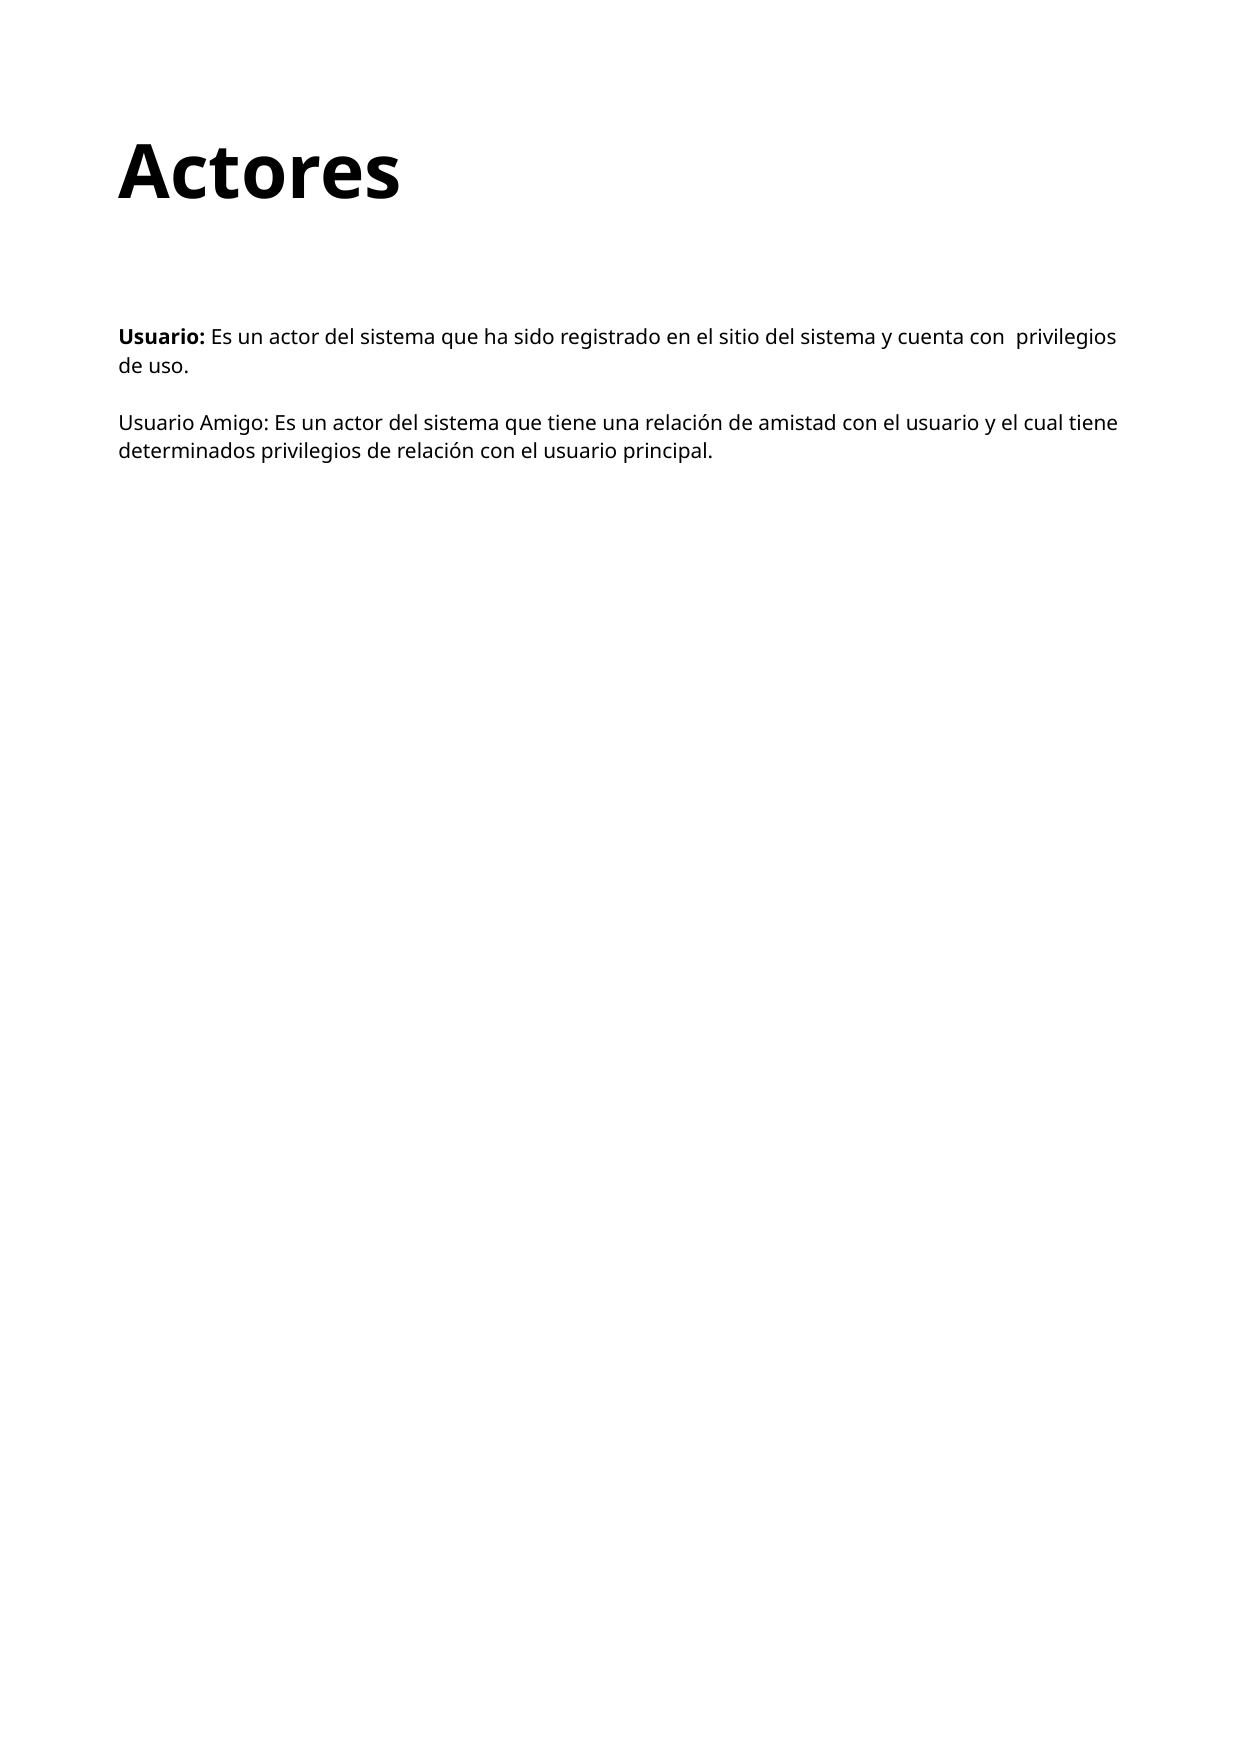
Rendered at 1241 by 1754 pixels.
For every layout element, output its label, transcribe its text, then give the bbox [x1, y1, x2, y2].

text Usuario Amigo: Es un actor del sistema que tiene una relación de amistad con el usuario y el cual tiene determinados privilegios de relación con el usuario principal. [118, 408, 1122, 465]
text Actores [118, 118, 1122, 220]
text Usuario: Es un actor del sistema que ha sido registrado en el sitio del sistema y cuenta con privilegios de uso. [118, 322, 1122, 379]
